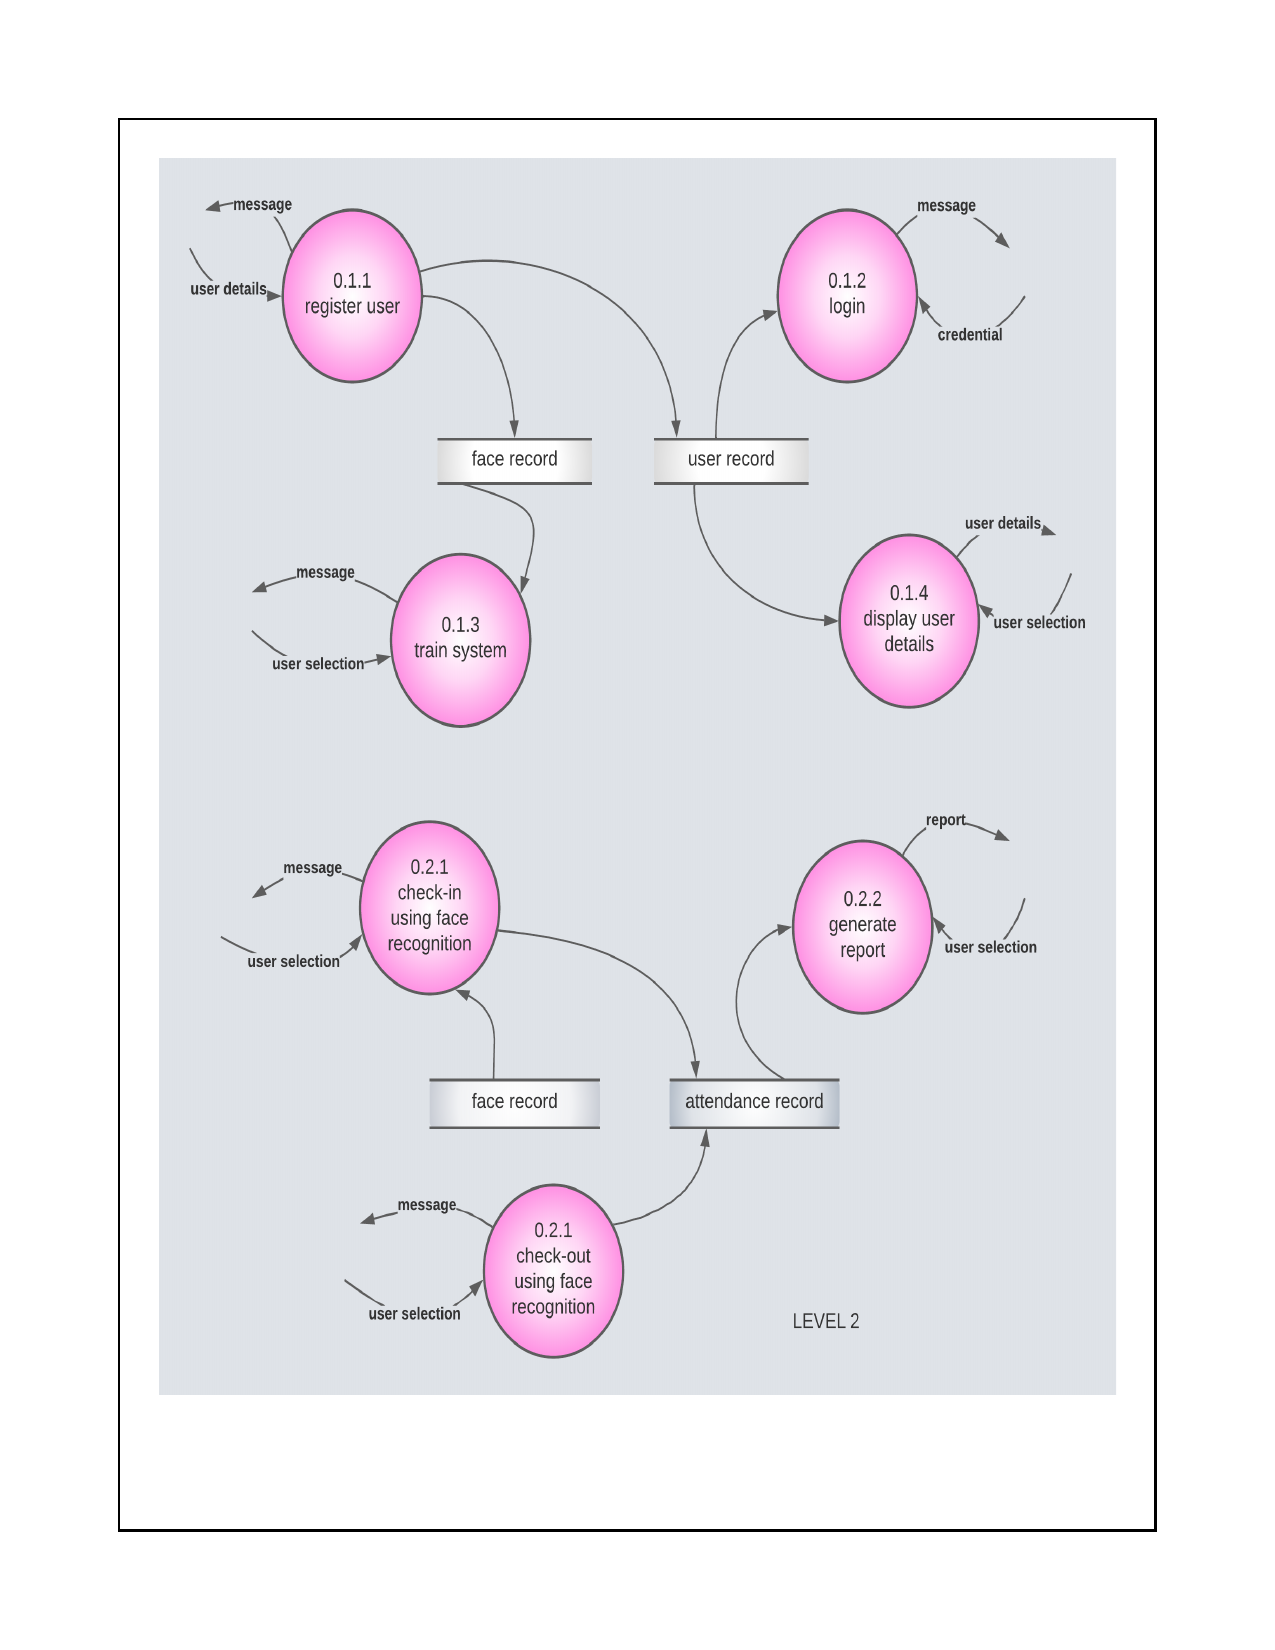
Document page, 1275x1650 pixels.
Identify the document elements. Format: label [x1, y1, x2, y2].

picture [158, 158, 1117, 1395]
